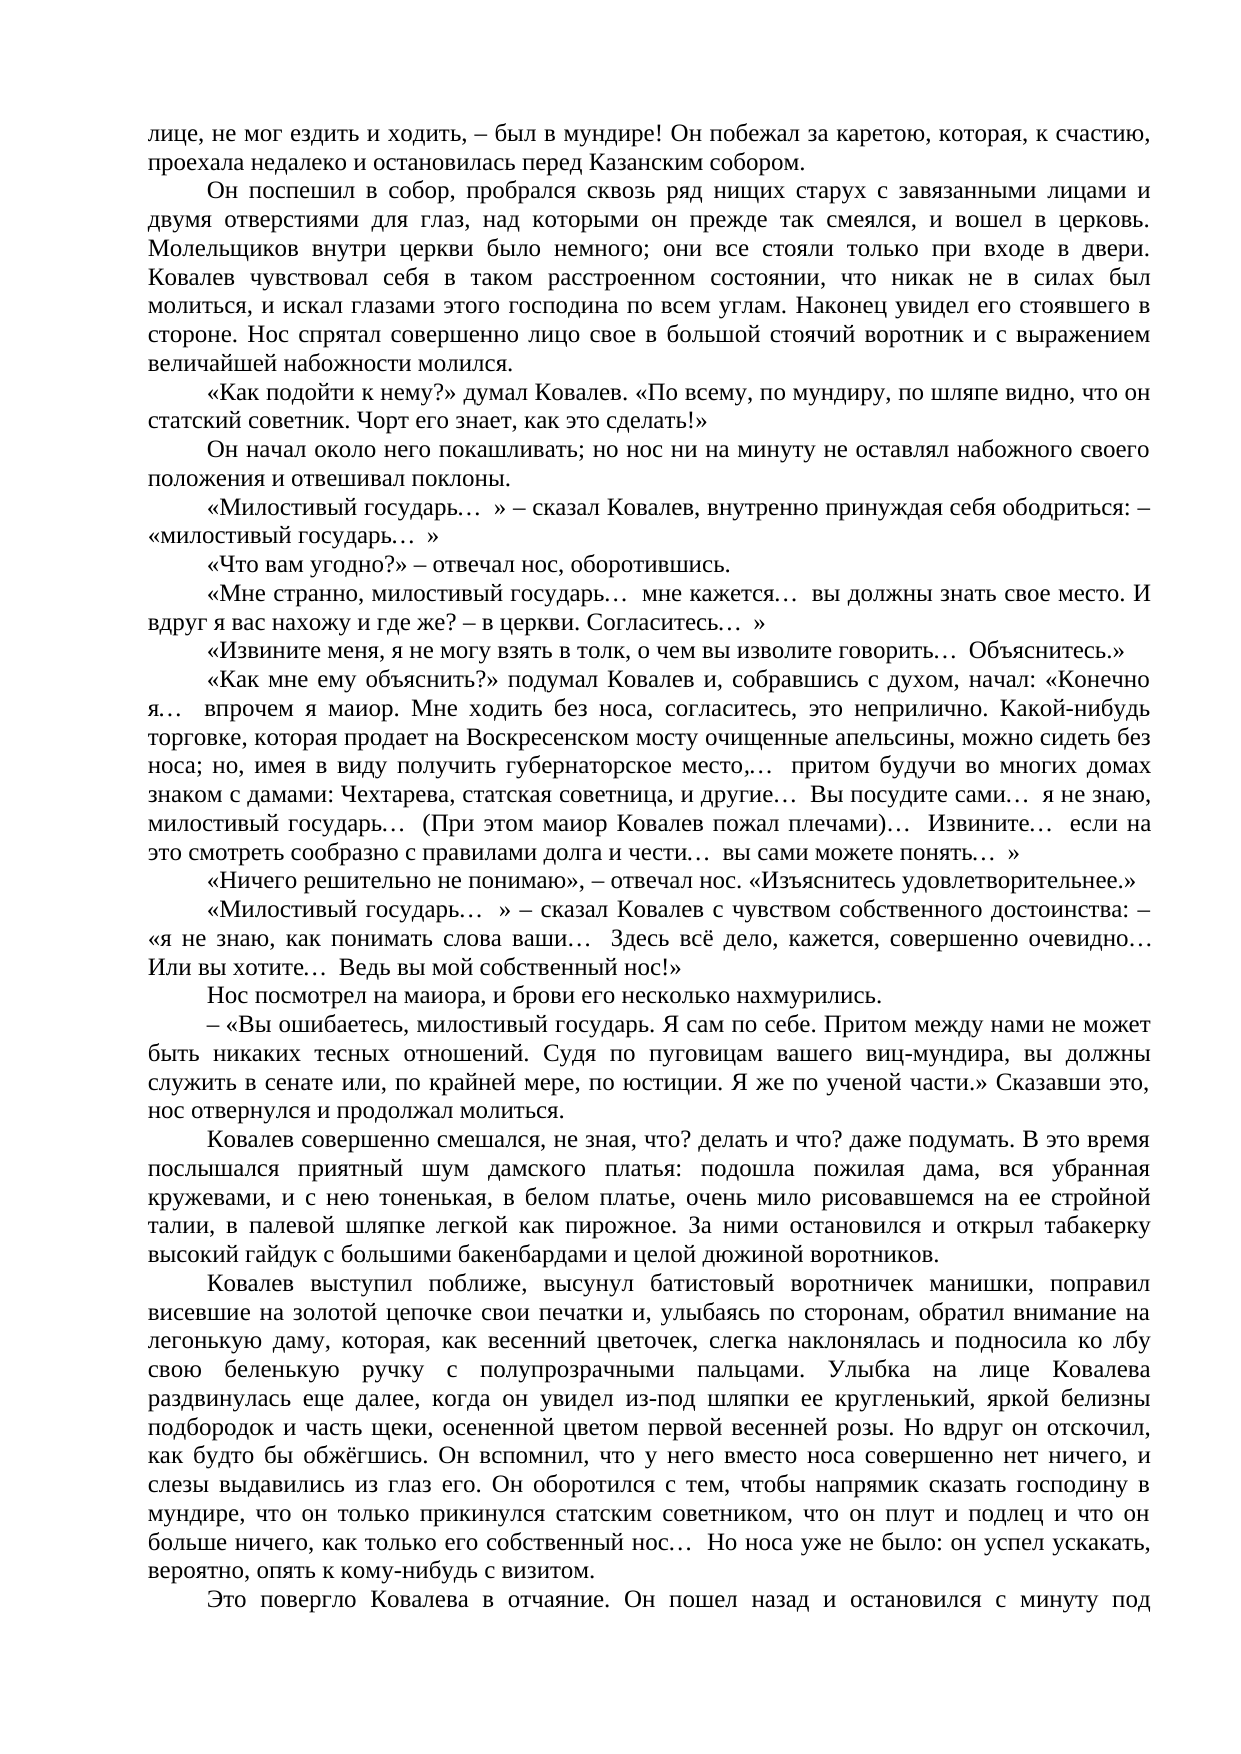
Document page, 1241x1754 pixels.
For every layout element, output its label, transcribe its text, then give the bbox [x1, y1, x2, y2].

text Нос посмотрел на маиора, и брови его несколько нахмурились. [148, 981, 1152, 1009]
text «Что вам угодно?» – отвечал нос, оборотившись. [148, 549, 1152, 578]
text «Мне странно, милостивый государь… мне кажется… вы должны знать свое место. И вдруг я вас нахожу и где же? – в церкви. Согласитесь… » [148, 578, 1152, 636]
text Он начал около него покашливать; но нос ни на минуту не оставлял набожного своего положения и отвешивал поклоны. [148, 434, 1152, 492]
text Ковалев выступил поближе, высунул батистовый воротничек манишки, поправил висевшие на золотой цепочке свои печатки и, улыбаясь по сторонам, обратил внимание на легонькую даму, которая, как весенний цветочек, слегка наклонялась и подносила ко лбу свою беленькую ручку с полупрозрачными пальцами. Улыбка на лице Ковалева раздвинулась еще далее, когда он увидел из-под шляпки ее кругленький, яркой белизны подбородок и часть щеки, осененной цветом первой весенней розы. Но вдруг он отскочил, как будто бы обжёгшись. Он вспомнил, что у него вместо носа совершенно нет ничего, и слезы выдавились из глаз его. Он оборотился с тем, чтобы напрямик сказать господину в мундире, что он только прикинулся статским советником, что он плут и подлец и что он больше ничего, как только его собственный нос… Но носа уже не было: он успел ускакать, вероятно, опять к кому-нибудь с визитом. [148, 1268, 1152, 1584]
text Это повергло Ковалева в отчаяние. Он пошел назад и остановился с минуту под [148, 1584, 1152, 1613]
text Он поспешил в собор, пробрался сквозь ряд нищих старух с завязанными лицами и двумя отверстиями для глаз, над которыми он прежде так смеялся, и вошел в церковь. Молельщиков внутри церкви было немного; они все стояли только при входе в двери. Ковалев чувствовал себя в таком расстроенном состоянии, что никак не в силах был молиться, и искал глазами этого господина по всем углам. Наконец увидел его стоявшего в стороне. Нос спрятал совершенно лицо свое в большой стоячий воротник и с выражением величайшей набожности молился. [148, 176, 1152, 377]
text – «Вы ошибаетесь, милостивый государь. Я сам по себе. Притом между нами не может быть никаких тесных отношений. Судя по пуговицам вашего виц-мундира, вы должны служить в сенате или, по крайней мере, по юстиции. Я же по ученой части.» Сказавши это, нос отвернулся и продолжал молиться. [148, 1009, 1152, 1124]
text «Извините меня, я не могу взять в толк, о чем вы изволите говорить… Объяснитесь.» [148, 636, 1152, 664]
text Ковалев совершенно смешался, не зная, что? делать и что? даже подумать. В это время послышался приятный шум дамского платья: подошла пожилая дама, вся убранная кружевами, и с нею тоненькая, в белом платье, очень мило рисовавшемся на ее стройной талии, в палевой шляпке легкой как пирожное. За ними остановился и открыл табакерку высокий гайдук с большими бакенбардами и целой дюжиной воротников. [148, 1124, 1152, 1268]
text «Ничего решительно не понимаю», – отвечал нос. «Изъяснитесь удовлетворительнее.» [148, 866, 1152, 894]
text «Как подойти к нему?» думал Ковалев. «По всему, по мундиру, по шляпе видно, что он статский советник. Чорт его знает, как это сделать!» [148, 377, 1152, 434]
text «Как мне ему объяснить?» подумал Ковалев и, собравшись с духом, начал: «Конечно я… впрочем я маиор. Мне ходить без носа, согласитесь, это неприлично. Какой-нибудь торговке, которая продает на Воскресенском мосту очищенные апельсины, можно сидеть без носа; но, имея в виду получить губернаторское место,… притом будучи во многих домах знаком с дамами: Чехтарева, статская советница, и другие… Вы посудите сами… я не знаю, милостивый государь… (При этом маиор Ковалев пожал плечами)… Извините… если на это смотреть сообразно с правилами долга и чести… вы сами можете понять… » [148, 664, 1152, 866]
text «Милостивый государь… » – сказал Ковалев, внутренно принуждая себя ободриться: – «милостивый государь… » [148, 492, 1152, 549]
text лице, не мог ездить и ходить, – был в мундире! Он побежал за каретою, которая, к счастию, проехала недалеко и остановилась перед Казанским собором. [148, 118, 1152, 176]
text «Милостивый государь… » – сказал Ковалев с чувством собственного достоинства: – «я не знаю, как понимать слова ваши… Здесь всё дело, кажется, совершенно очевидно… Или вы хотите… Ведь вы мой собственный нос!» [148, 894, 1152, 981]
